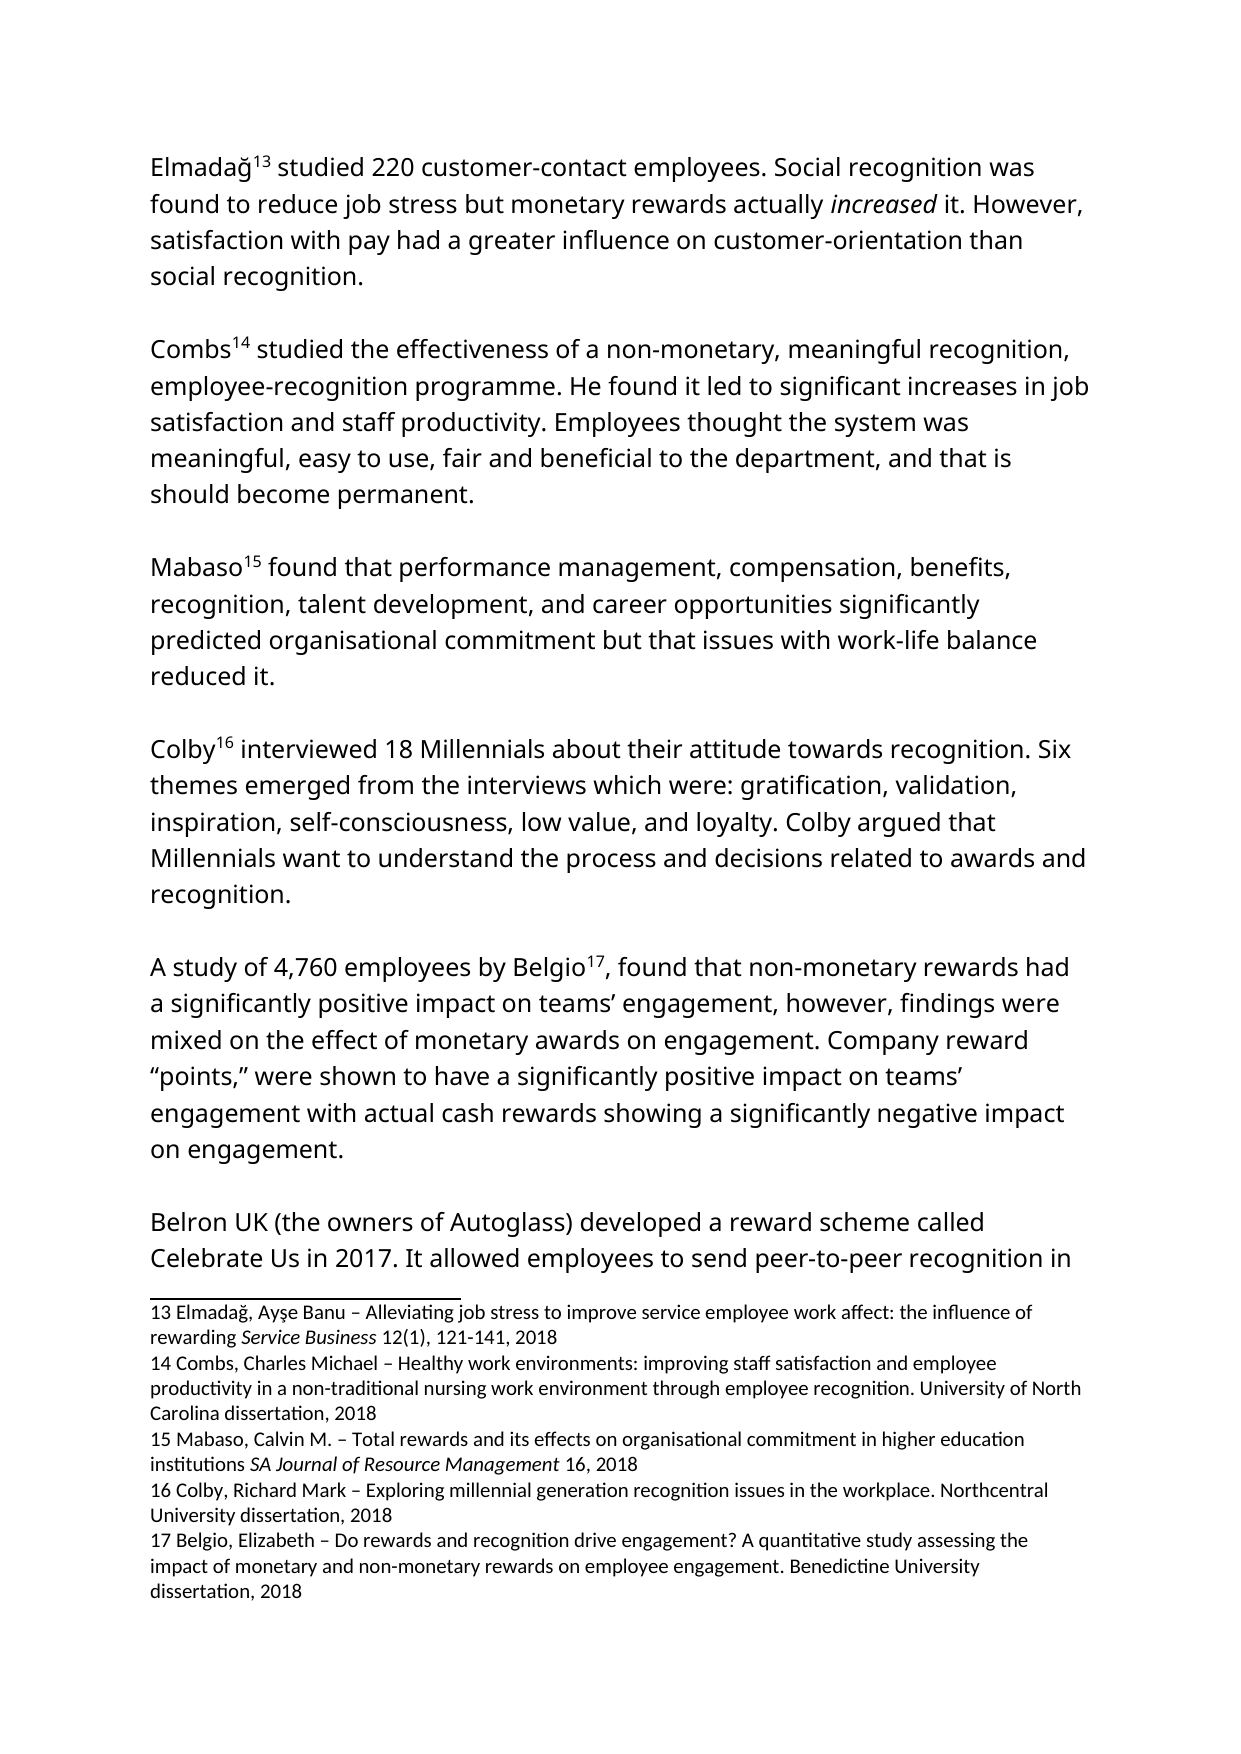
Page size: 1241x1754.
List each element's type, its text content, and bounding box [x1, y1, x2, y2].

text A study of 4,760 employees by Belgio, found that non-monetary rewards had a significantly positive impact on teams’ engagement, however, findings were mixed on the effect of monetary awards on engagement. Company reward “points,” were shown to have a significantly positive impact on teams’ engagement with actual cash rewards showing a significantly negative impact on engagement. [150, 950, 1090, 1166]
text Combs, Charles Michael – Healthy work environments: improving staff satisfaction and employee productivity in a non-traditional nursing work environment through employee recognition. University of North Carolina dissertation, 2018 [150, 1350, 1090, 1426]
text Elmadağ, Ayşe Banu – Alleviating job stress to improve service employee work affect: the influence of rewarding Service Business 12(1), 121-141, 2018 [150, 1299, 1090, 1350]
text Elmadağ studied 220 customer-contact employees. Social recognition was found to reduce job stress but monetary rewards actually increased it. However, satisfaction with pay had a greater influence on customer-orientation than social recognition. [150, 150, 1090, 293]
text Colby, Richard Mark – Exploring millennial generation recognition issues in the workplace. Northcentral University dissertation, 2018 [150, 1477, 1090, 1528]
text Belgio, Elizabeth – Do rewards and recognition drive engagement? A quantitative study assessing the impact of monetary and non-monetary rewards on employee engagement. Benedictine University dissertation, 2018 [150, 1528, 1090, 1604]
text Mabaso found that performance management, compensation, benefits, recognition, talent development, and career opportunities significantly predicted organisational commitment but that issues with work-life balance reduced it. [150, 550, 1090, 693]
text Mabaso, Calvin M. – Total rewards and its effects on organisational commitment in higher education institutions SA Journal of Resource Management 16, 2018 [150, 1426, 1090, 1477]
text Colby interviewed 18 Millennials about their attitude towards recognition. Six themes emerged from the interviews which were: gratification, validation, inspiration, self-consciousness, low value, and loyalty. Colby argued that Millennials want to understand the process and decisions related to awards and recognition. [150, 732, 1090, 911]
text Combs studied the effectiveness of a non-monetary, meaningful recognition, employee-recognition programme. He found it led to significant increases in job satisfaction and staff productivity. Employees thought the system was meaningful, easy to use, fair and beneficial to the department, and that is should become permanent. [150, 332, 1090, 511]
text Belron UK (the owners of Autoglass) developed a reward scheme called Celebrate Us in 2017. It allowed employees to send peer-to-peer recognition in [150, 1204, 1090, 1275]
